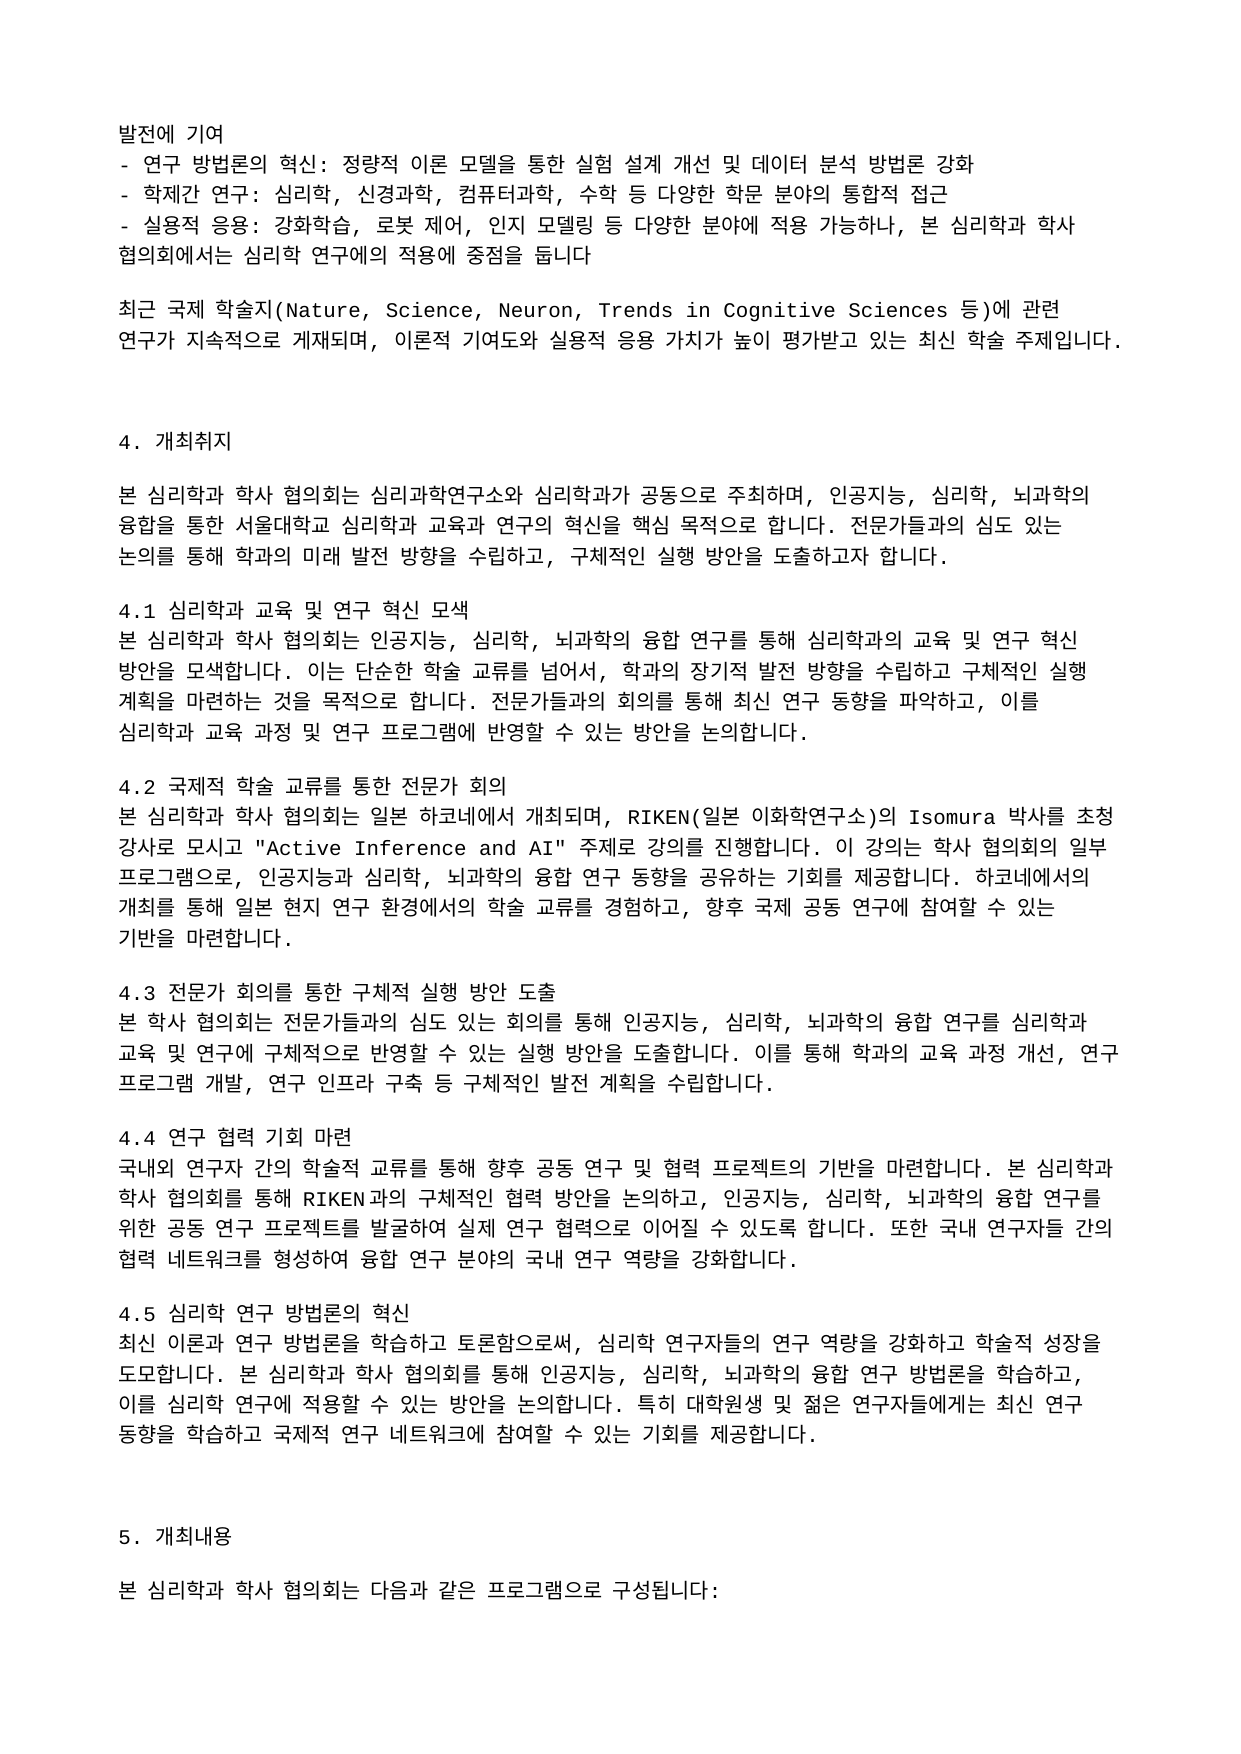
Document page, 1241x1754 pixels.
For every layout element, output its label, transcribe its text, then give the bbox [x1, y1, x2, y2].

text - 실용적 응용: 강화학습, 로봇 제어, 인지 모델링 등 다양한 분야에 적용 가능하나, 본 심리학과 학사 협의회에서는 심리학 연구에의 적용에 중점을 둡니다 [118, 209, 1122, 270]
text 4.1 심리학과 교육 및 연구 혁신 모색 [118, 594, 1122, 624]
text 최근 국제 학술지(Nature, Science, Neuron, Trends in Cognitive Sciences 등)에 관련 연구가 지속적으로 게재되며, 이론적 기여도와 실용적 응용 가치가 높이 평가받고 있는 최신 학술 주제입니다. [118, 293, 1122, 354]
text 본 학사 협의회는 전문가들과의 심도 있는 회의를 통해 인공지능, 심리학, 뇌과학의 융합 연구를 심리학과 교육 및 연구에 구체적으로 반영할 수 있는 실행 방안을 도출합니다. 이를 통해 학과의 교육 과정 개선, 연구 프로그램 개발, 연구 인프라 구축 등 구체적인 발전 계획을 수립합니다. [118, 1006, 1122, 1098]
text 발전에 기여 [118, 118, 1122, 148]
text - 연구 방법론의 혁신: 정량적 이론 모델을 통한 실험 설계 개선 및 데이터 분석 방법론 강화 [118, 148, 1122, 179]
text 4.3 전문가 회의를 통한 구체적 실행 방안 도출 [118, 976, 1122, 1006]
text 4.5 심리학 연구 방법론의 혁신 [118, 1297, 1122, 1327]
text 본 심리학과 학사 협의회는 일본 하코네에서 개최되며, RIKEN(일본 이화학연구소)의 Isomura 박사를 초청 강사로 모시고 "Active Inference and AI" 주제로 강의를 진행합니다. 이 강의는 학사 협의회의 일부 프로그램으로, 인공지능과 심리학, 뇌과학의 융합 연구 동향을 공유하는 기회를 제공합니다. 하코네에서의 개최를 통해 일본 현지 연구 환경에서의 학술 교류를 경험하고, 향후 국제 공동 연구에 참여할 수 있는 기반을 마련합니다. [118, 800, 1122, 952]
text 4.2 국제적 학술 교류를 통한 전문가 회의 [118, 770, 1122, 800]
text 5. 개최내용 [118, 1520, 1122, 1551]
text 본 심리학과 학사 협의회는 다음과 같은 프로그램으로 구성됩니다: [118, 1574, 1122, 1604]
text 4. 개최취지 [118, 425, 1122, 456]
text 최신 이론과 연구 방법론을 학습하고 토론함으로써, 심리학 연구자들의 연구 역량을 강화하고 학술적 성장을 도모합니다. 본 심리학과 학사 협의회를 통해 인공지능, 심리학, 뇌과학의 융합 연구 방법론을 학습하고, 이를 심리학 연구에 적용할 수 있는 방안을 논의합니다. 특히 대학원생 및 젊은 연구자들에게는 최신 연구 동향을 학습하고 국제적 연구 네트워크에 참여할 수 있는 기회를 제공합니다. [118, 1327, 1122, 1449]
text 국내외 연구자 간의 학술적 교류를 통해 향후 공동 연구 및 협력 프로젝트의 기반을 마련합니다. 본 심리학과 학사 협의회를 통해 RIKEN과의 구체적인 협력 방안을 논의하고, 인공지능, 심리학, 뇌과학의 융합 연구를 위한 공동 연구 프로젝트를 발굴하여 실제 연구 협력으로 이어질 수 있도록 합니다. 또한 국내 연구자들 간의 협력 네트워크를 형성하여 융합 연구 분야의 국내 연구 역량을 강화합니다. [118, 1152, 1122, 1273]
text 4.4 연구 협력 기회 마련 [118, 1121, 1122, 1152]
text 본 심리학과 학사 협의회는 인공지능, 심리학, 뇌과학의 융합 연구를 통해 심리학과의 교육 및 연구 혁신 방안을 모색합니다. 이는 단순한 학술 교류를 넘어서, 학과의 장기적 발전 방향을 수립하고 구체적인 실행 계획을 마련하는 것을 목적으로 합니다. 전문가들과의 회의를 통해 최신 연구 동향을 파악하고, 이를 심리학과 교육 과정 및 연구 프로그램에 반영할 수 있는 방안을 논의합니다. [118, 624, 1122, 746]
text - 학제간 연구: 심리학, 신경과학, 컴퓨터과학, 수학 등 다양한 학문 분야의 통합적 접근 [118, 179, 1122, 209]
text 본 심리학과 학사 협의회는 심리과학연구소와 심리학과가 공동으로 주최하며, 인공지능, 심리학, 뇌과학의 융합을 통한 서울대학교 심리학과 교육과 연구의 혁신을 핵심 목적으로 합니다. 전문가들과의 심도 있는 논의를 통해 학과의 미래 발전 방향을 수립하고, 구체적인 실행 방안을 도출하고자 합니다. [118, 479, 1122, 571]
